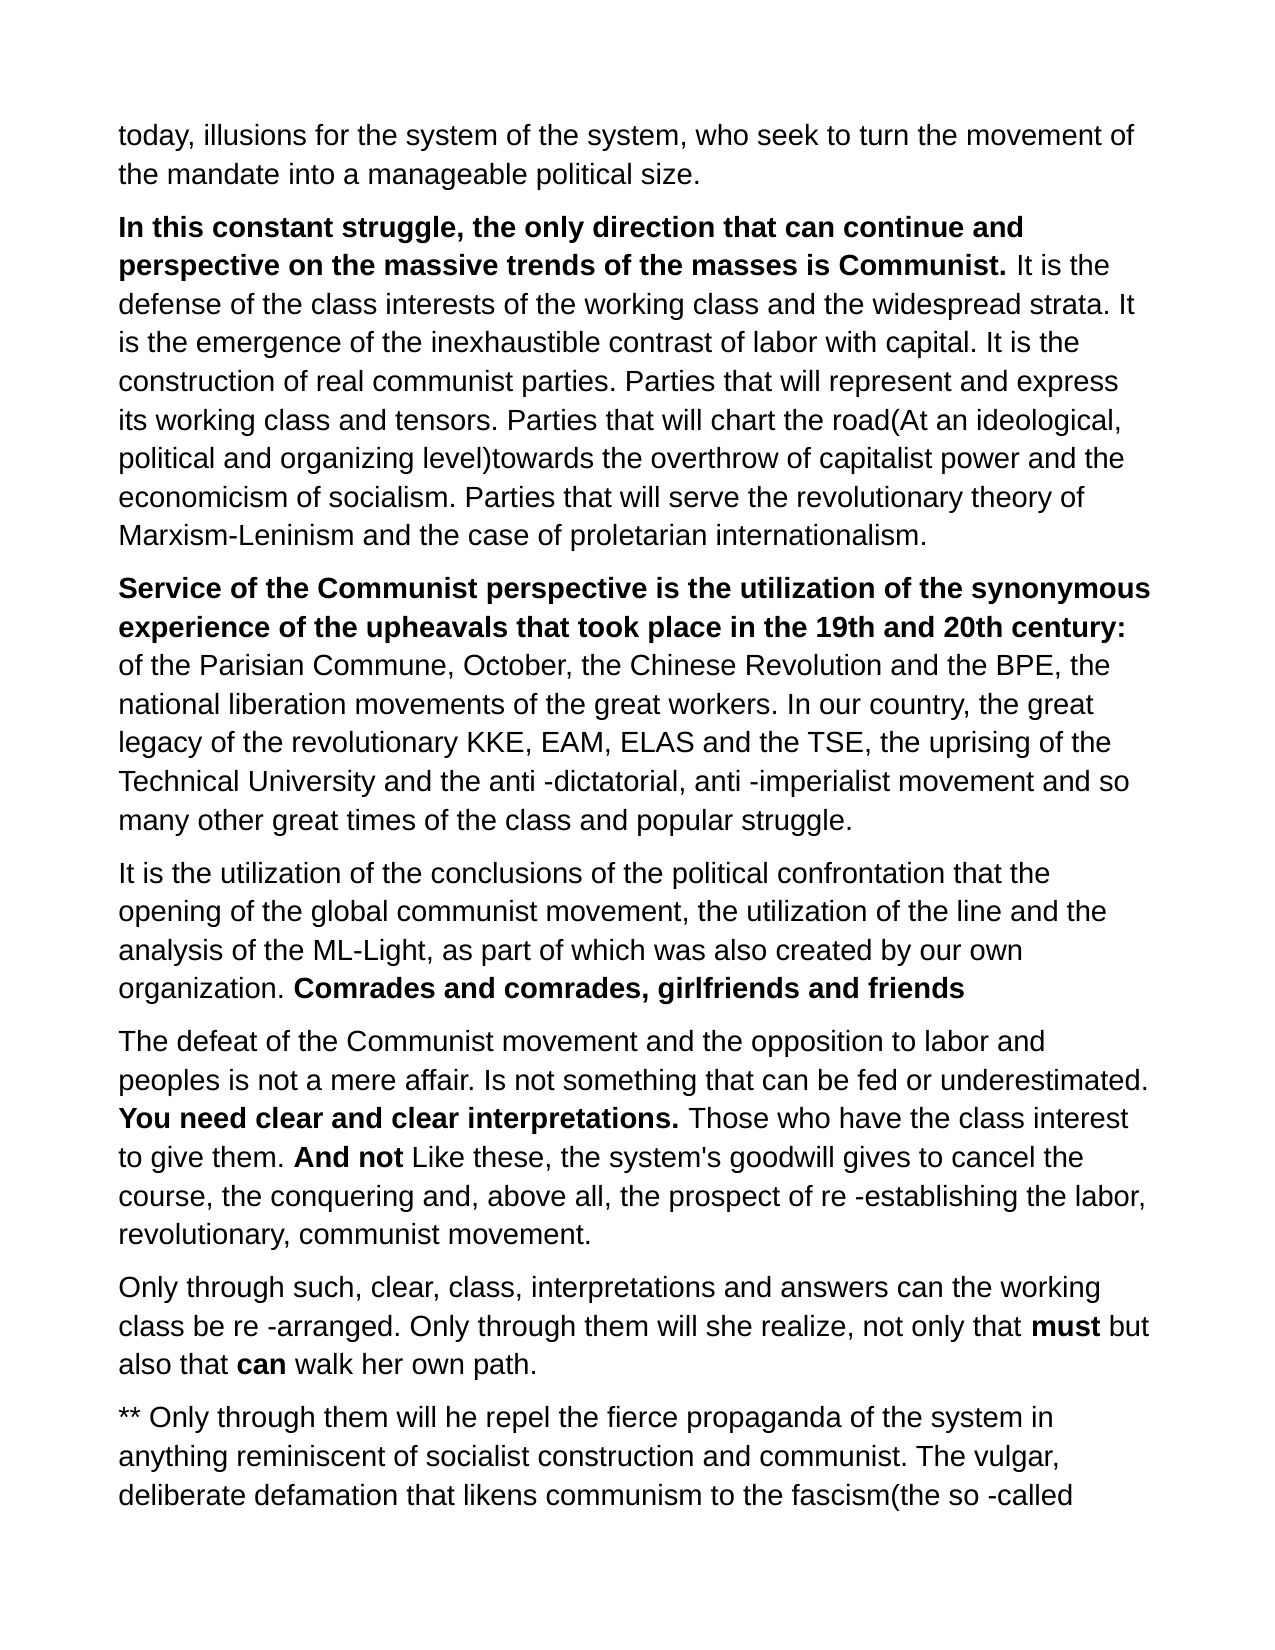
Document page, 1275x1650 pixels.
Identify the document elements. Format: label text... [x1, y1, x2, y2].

text Service of the Communist perspective is the utilization of the synonymous experience of the upheavals that took place in the 19th and 20th century: of the Parisian Commune, October, the Chinese Revolution and the BPE, the national liberation movements of the great workers. In our country, the great legacy of the revolutionary KKE, EAM, ELAS and the TSE, the uprising of the Technical University and the anti -dictatorial, anti -imperialist movement and so many other great times of the class and popular struggle. [118, 571, 1157, 836]
text In this constant struggle, the only direction that can continue and perspective on the massive trends of the masses is Communist. It is the defense of the class interests of the working class and the widespread strata. It is the emergence of the inexhaustible contrast of labor with capital. It is the construction of real communist parties. Parties that will represent and express its working class and tensors. Parties that will chart the road(At an ideological, political and organizing level)towards the overthrow of capitalist power and the economicism of socialism. Parties that will serve the revolutionary theory of Marxism-Leninism and the case of proletarian internationalism. [118, 210, 1157, 552]
text Only through such, clear, class, interpretations and answers can the working class be re -arranged. Only through them will she realize, not only that must but also that can walk her own path. [118, 1270, 1157, 1381]
text It is the utilization of the conclusions of the political confrontation that the opening of the global communist movement, the utilization of the line and the analysis of the ML-Light, as part of which was also created by our own organization. Comrades and comrades, girlfriends and friends [118, 856, 1157, 1005]
text ** Only through them will he repel the fierce propaganda of the system in anything reminiscent of socialist construction and communist. The vulgar, deliberate defamation that likens communism to the fascism(the so -called [118, 1400, 1157, 1511]
text The defeat of the Communist movement and the opposition to labor and peoples is not a mere affair. Is not something that can be fed or underestimated. You need clear and clear interpretations. Those who have the class interest to give them. And not Like these, the system's goodwill gives to cancel the course, the conquering and, above all, the prospect of re -establishing the labor, revolutionary, communist movement. [118, 1024, 1157, 1251]
text today, illusions for the system of the system, who seek to turn the movement of the mandate into a manageable political size. [118, 118, 1157, 190]
